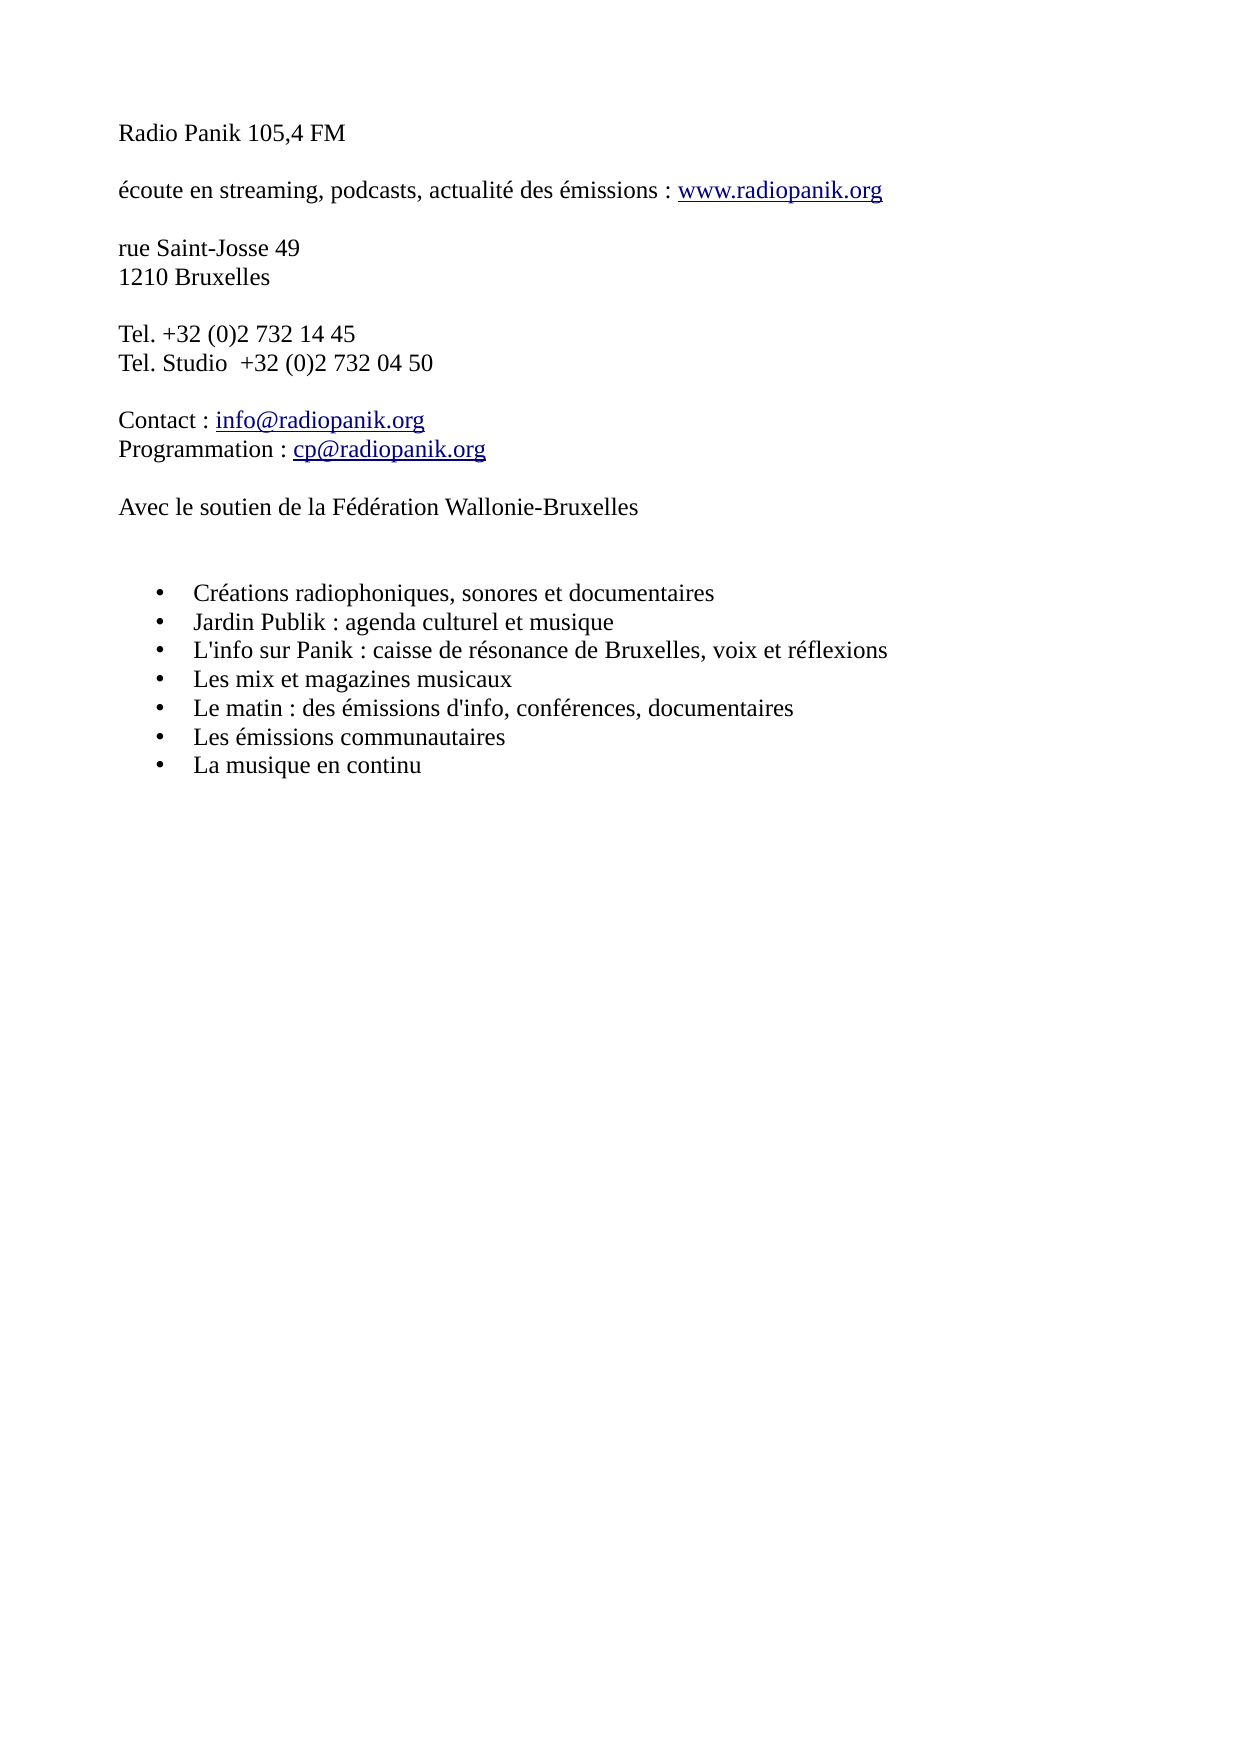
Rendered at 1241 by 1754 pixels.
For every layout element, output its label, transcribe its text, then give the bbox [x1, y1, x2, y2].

list Créations radiophoniques, sonores et documentaires [156, 578, 1122, 607]
text Avec le soutien de la Fédération Wallonie-Bruxelles [118, 492, 1122, 521]
text écoute en streaming, podcasts, actualité des émissions : www.radiopanik.org [118, 176, 1122, 204]
list L'info sur Panik : caisse de résonance de Bruxelles, voix et réflexions [156, 636, 1122, 664]
text Tel. Studio +32 (0)2 732 04 50 [118, 348, 1122, 377]
text 1210 Bruxelles [118, 262, 1122, 291]
list Jardin Publik : agenda culturel et musique [156, 607, 1122, 636]
text Radio Panik 105,4 FM [118, 118, 1122, 147]
list Les émissions communautaires [156, 722, 1122, 751]
list Le matin : des émissions d'info, conférences, documentaires [156, 693, 1122, 722]
list Les mix et magazines musicaux [156, 664, 1122, 693]
text Contact : info@radiopanik.org [118, 406, 1122, 434]
text rue Saint-Josse 49 [118, 233, 1122, 262]
text Programmation : cp@radiopanik.org [118, 434, 1122, 463]
list La musique en continu [156, 751, 1122, 779]
text Tel. +32 (0)2 732 14 45 [118, 319, 1122, 348]
